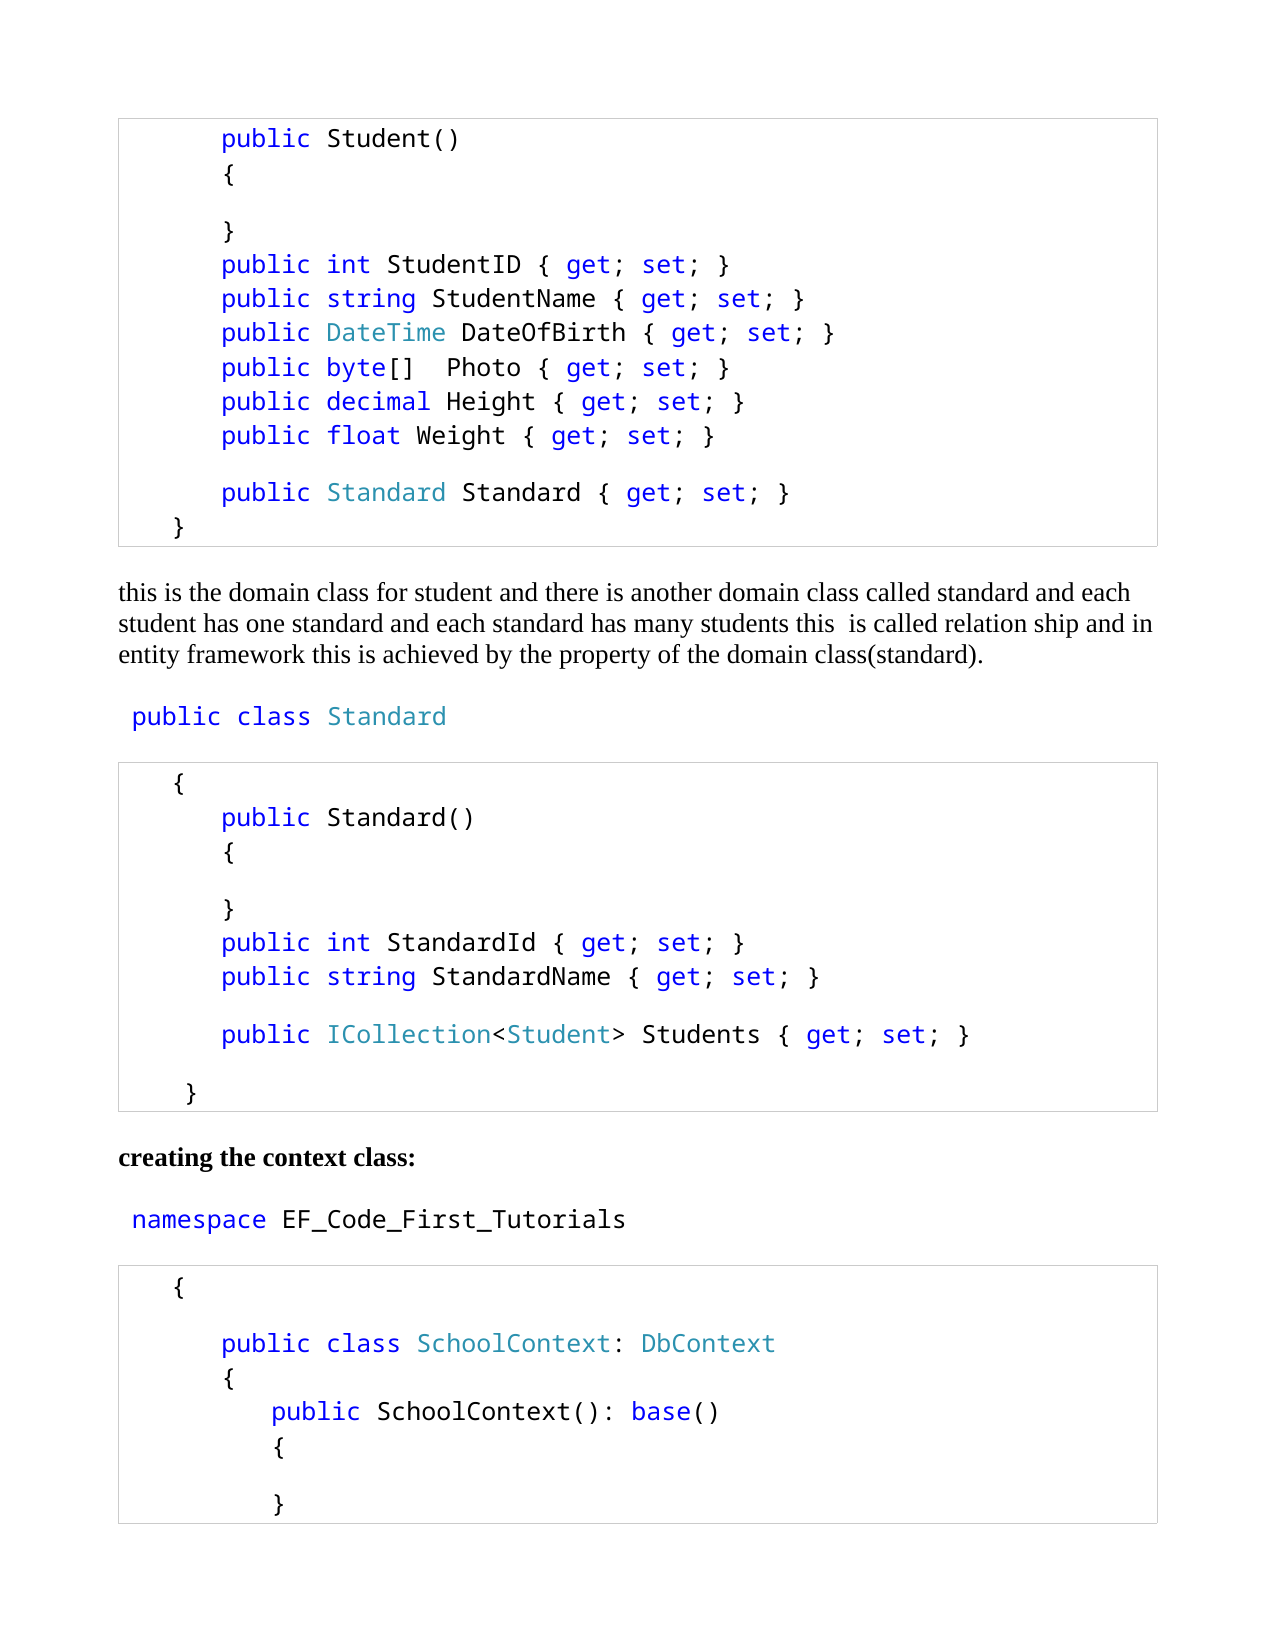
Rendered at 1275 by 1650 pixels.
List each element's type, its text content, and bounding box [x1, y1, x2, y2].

text public string StandardName { get; set; } [119, 956, 1157, 993]
text public SchoolContext(): base() [119, 1391, 1157, 1425]
text public DateTime DateOfBirth { get; set; } [119, 312, 1157, 346]
text { [119, 763, 1157, 796]
text public int StudentID { get; set; } [119, 244, 1157, 278]
text { [119, 152, 1157, 189]
text namespace EF_Code_First_Tutorials [118, 1202, 1157, 1236]
text { [119, 1266, 1157, 1302]
text this is the domain class for student and there is another domain class called standard and each student has one standard and each standard has many students this is called relation ship and in entity framework this is achieved by the property of the domain class(standard). [118, 576, 1157, 669]
text { [119, 830, 1157, 867]
text } [119, 210, 1157, 244]
text public Standard Standard { get; set; } [119, 472, 1157, 506]
text public Standard() [119, 796, 1157, 830]
text public byte[] Photo { get; set; } [119, 346, 1157, 380]
text public class Standard [118, 698, 1157, 733]
text } [119, 506, 1157, 546]
text { [119, 1357, 1157, 1391]
text public int StandardId { get; set; } [119, 922, 1157, 956]
text public float Weight { get; set; } [119, 414, 1157, 451]
text } [119, 1071, 1157, 1111]
text public ICollection<Student> Students { get; set; } [119, 1014, 1157, 1051]
text } [119, 888, 1157, 922]
text } [119, 1483, 1157, 1523]
text public string StudentName { get; set; } [119, 278, 1157, 312]
text public class SchoolContext: DbContext [119, 1323, 1157, 1357]
text { [119, 1425, 1157, 1462]
text public Student() [119, 119, 1157, 152]
text public decimal Height { get; set; } [119, 380, 1157, 414]
text creating the context class: [118, 1141, 1157, 1172]
